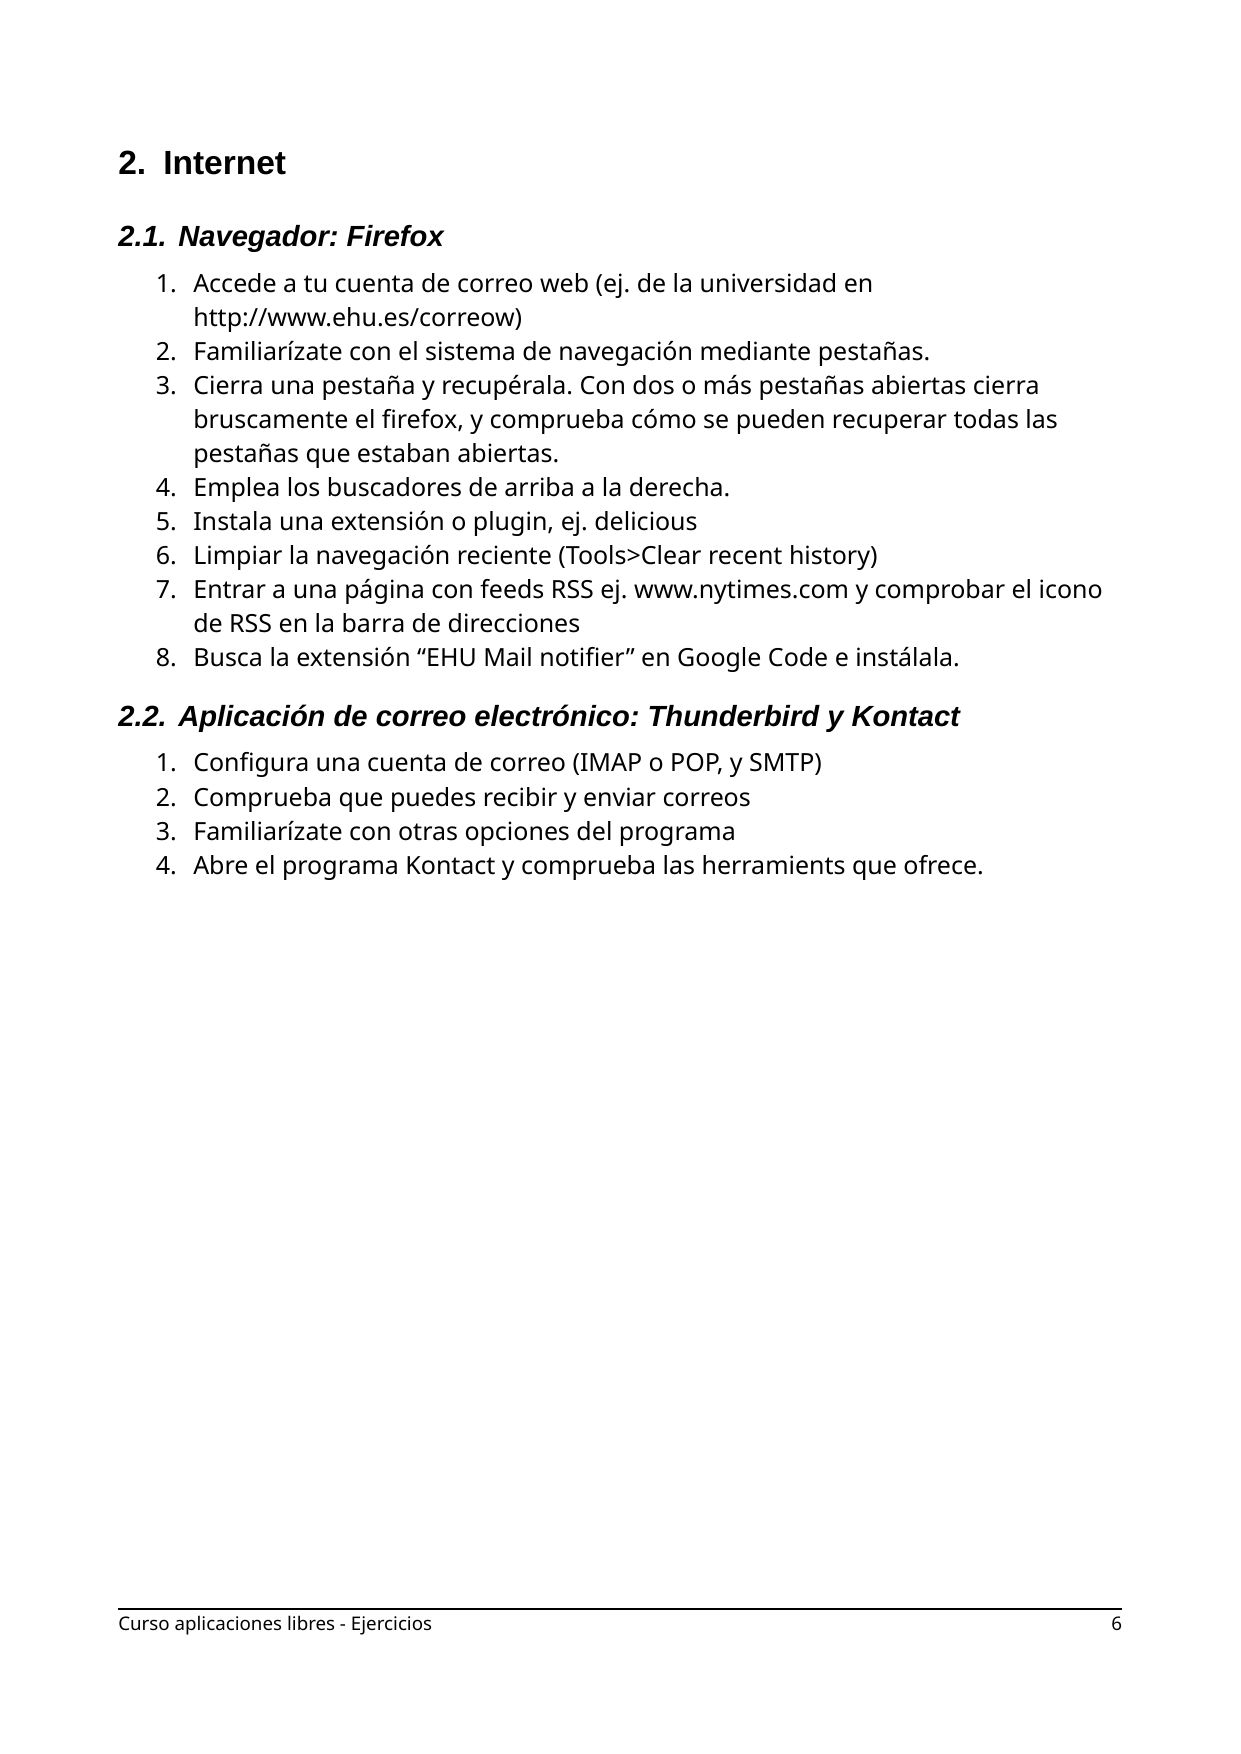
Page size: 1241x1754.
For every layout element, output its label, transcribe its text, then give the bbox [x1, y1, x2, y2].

subtitle Internet [118, 143, 1122, 182]
list Familiarízate con otras opciones del programa [156, 813, 1122, 847]
subtitle Navegador: Firefox [118, 219, 1122, 253]
list Emplea los buscadores de arriba a la derecha. [156, 470, 1122, 504]
subtitle Aplicación de correo electrónico: Thunderbird y Kontact [118, 699, 1122, 733]
list Limpiar la navegación reciente (Tools>Clear recent history) [156, 538, 1122, 572]
list Familiarízate con el sistema de navegación mediante pestañas. [156, 333, 1122, 367]
list Configura una cuenta de correo (IMAP o POP, y SMTP) [156, 745, 1122, 779]
list Accede a tu cuenta de correo web (ej. de la universidad en http://www.ehu.es/correow) [156, 265, 1122, 333]
list Instala una extensión o plugin, ej. delicious [156, 504, 1122, 538]
list Busca la extensión “EHU Mail notifier” en Google Code e instálala. [156, 640, 1122, 674]
list Comprueba que puedes recibir y enviar correos [156, 779, 1122, 813]
list Cierra una pestaña y recupérala. Con dos o más pestañas abiertas cierra bruscamente el firefox, y comprueba cómo se pueden recuperar todas las pestañas que estaban abiertas. [156, 367, 1122, 470]
list Abre el programa Kontact y comprueba las herramients que ofrece. [156, 847, 1122, 881]
list Entrar a una página con feeds RSS ej. www.nytimes.com y comprobar el icono de RSS en la barra de direcciones [156, 572, 1122, 640]
